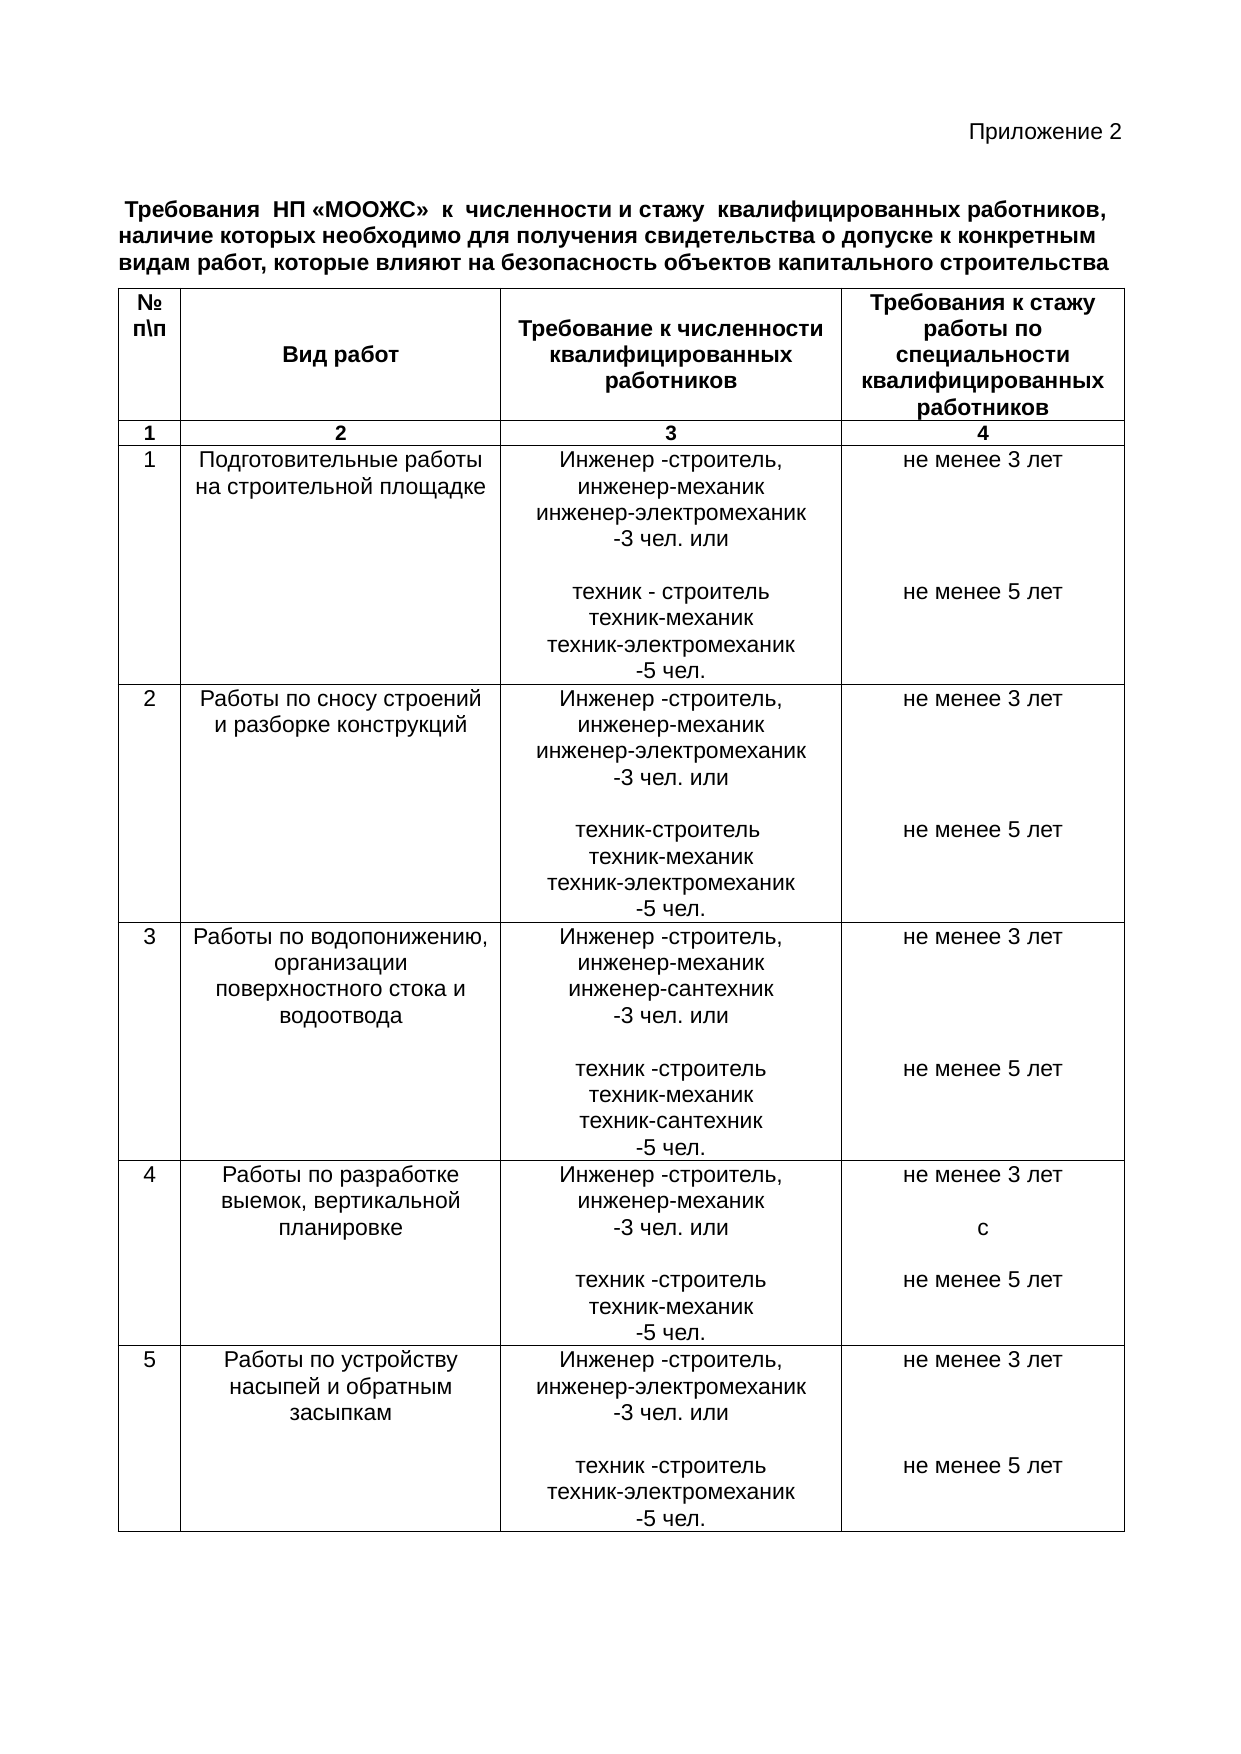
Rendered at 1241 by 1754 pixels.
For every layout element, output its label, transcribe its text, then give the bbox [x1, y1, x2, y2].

text Требования НП «МООЖС» к численности и стажу квалифицированных работников, наличие которых необходимо для получения свидетельства о допуске к конкретным видам работ, которые влияют на безопасность объектов капитального строительства [118, 196, 1122, 275]
table_cell Инженер -строитель, инженер-механик инженер-электромеханик -3 чел. или техник - строитель техник-механик техник-электромеханик -5 чел. [501, 446, 841, 683]
table_cell Работы по водопонижению, организации поверхностного стока и водоотвода [181, 923, 500, 1160]
table_cell Работы по сносу строений и разборке конструкций [181, 685, 500, 922]
table_cell Работы по устройству насыпей и обратным засыпкам [181, 1346, 500, 1531]
table_cell Подготовительные работы на строительной площадке [181, 446, 500, 683]
table_cell Инженер -строитель, инженер-электромеханик -3 чел. или техник -строитель техник-электромеханик -5 чел. [501, 1346, 841, 1531]
table_cell 3 [501, 421, 841, 445]
table_header Вид работ [181, 289, 500, 420]
table_cell не менее 3 лет не менее 5 лет [842, 685, 1124, 922]
table_cell 1 [119, 446, 180, 683]
table_header Требование к численности квалифицированных работников [501, 289, 841, 420]
table_cell не менее 3 лет с не менее 5 лет [842, 1161, 1124, 1345]
table_cell не менее 3 лет не менее 5 лет [842, 1346, 1124, 1531]
table_cell Инженер -строитель, инженер-механик -3 чел. или техник -строитель техник-механик -5 чел. [501, 1161, 841, 1345]
table_cell не менее 3 лет не менее 5 лет [842, 923, 1124, 1160]
table_header № п\п [119, 289, 180, 420]
table_cell Инженер -строитель, инженер-механик инженер-сантехник -3 чел. или техник -строитель техник-механик техник-сантехник -5 чел. [501, 923, 841, 1160]
table_cell 1 [119, 421, 180, 445]
table_cell 2 [181, 421, 500, 445]
table_cell Работы по разработке выемок, вертикальной планировке [181, 1161, 500, 1345]
table_cell 4 [119, 1161, 180, 1345]
table_cell 4 [842, 421, 1124, 445]
table_cell 2 [119, 685, 180, 922]
table_cell 5 [119, 1346, 180, 1531]
table_cell не менее 3 лет не менее 5 лет [842, 446, 1124, 683]
table_header Требования к стажу работы по специальности квалифицированных работников [842, 289, 1124, 420]
text Приложение 2 [118, 118, 1122, 144]
table_cell 3 [119, 923, 180, 1160]
table_cell Инженер -строитель, инженер-механик инженер-электромеханик -3 чел. или техник-строитель техник-механик техник-электромеханик -5 чел. [501, 685, 841, 922]
